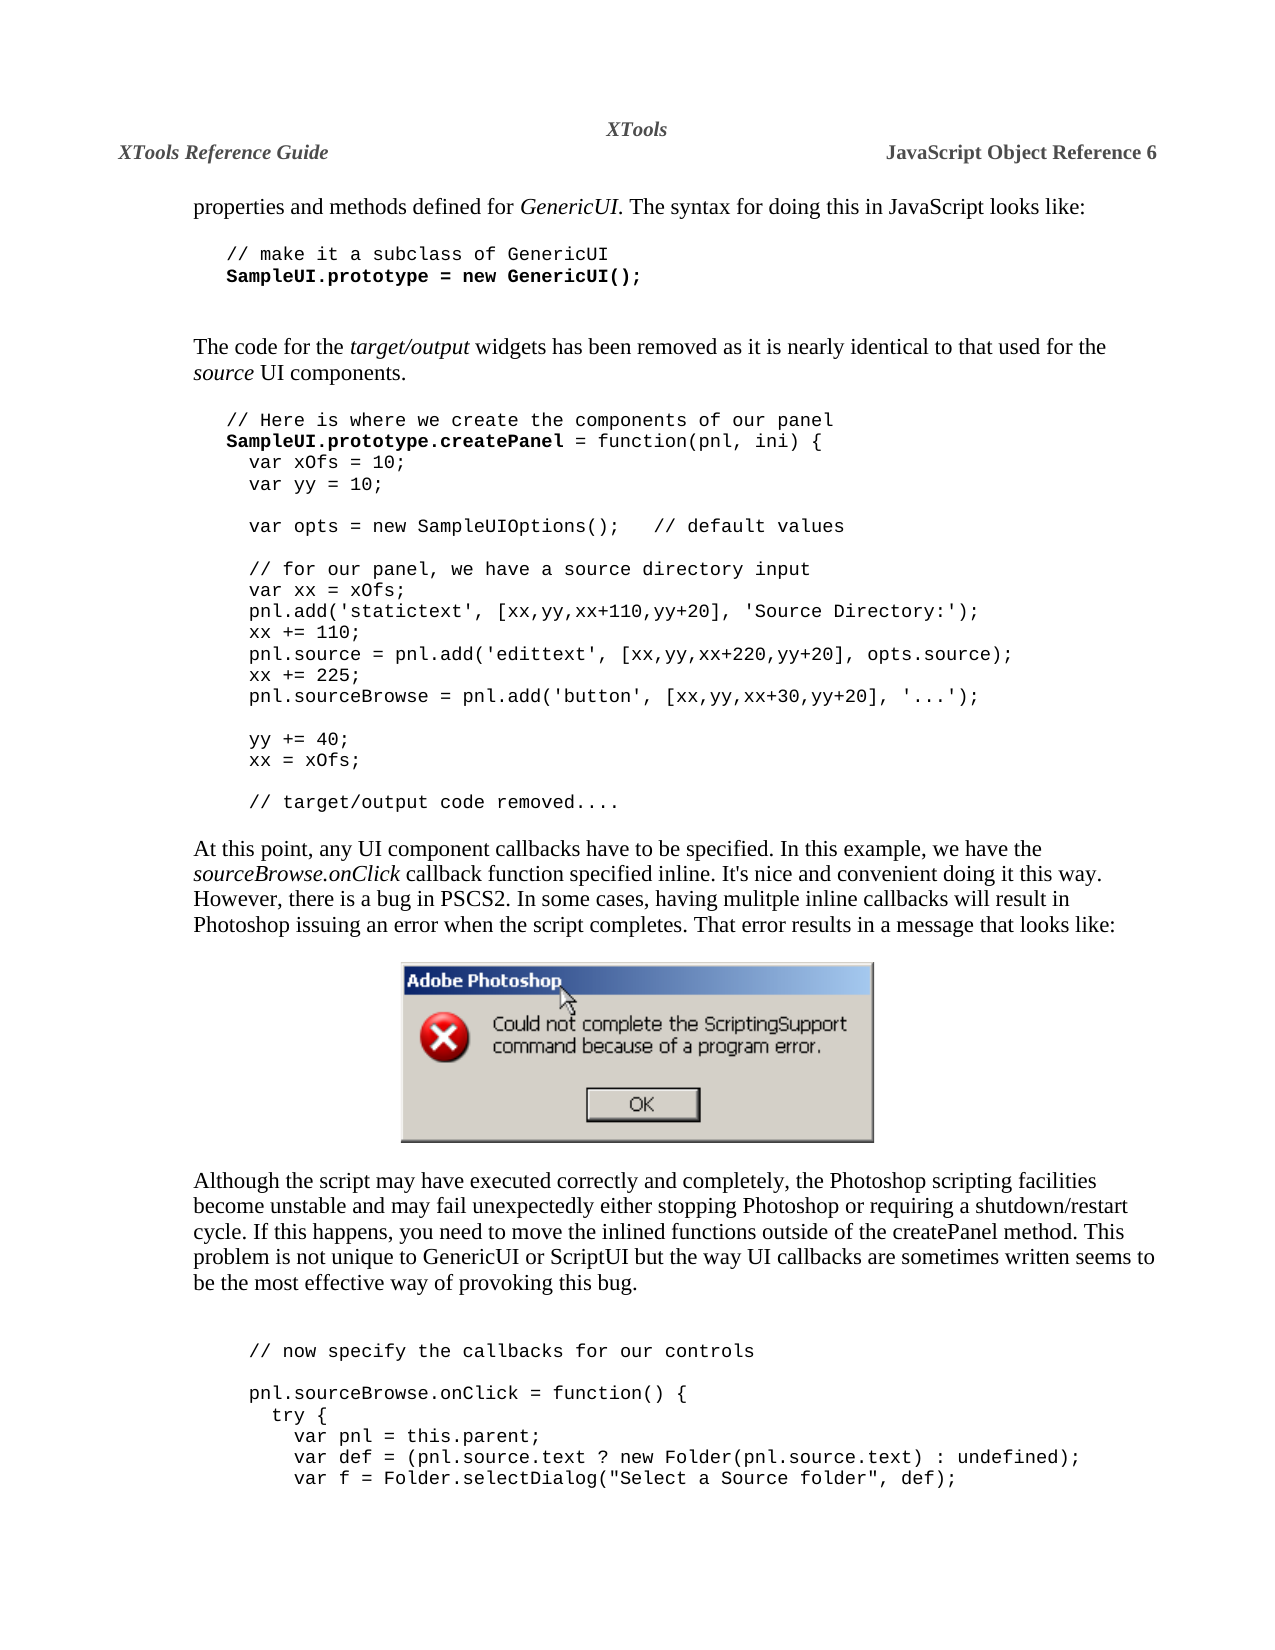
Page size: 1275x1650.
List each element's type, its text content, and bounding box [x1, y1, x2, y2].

text // target/output code removed.... [226, 793, 1157, 814]
text // for our panel, we have a source directory input [226, 559, 1157, 581]
text var xx = xOfs; [226, 581, 1157, 602]
text pnl.add('statictext', [xx,yy,xx+110,yy+20], 'Source Directory:'); [226, 602, 1157, 623]
text Although the script may have executed correctly and completely, the Photoshop scripting facilities become unstable and may fail unexpectedly either stopping Photoshop or requiring a shutdown/restart cycle. If this happens, you need to move the inlined functions outside of the createPanel method. This problem is not unique to GenericUI or ScriptUI but the way UI callbacks are sometimes written seems to be the most effective way of provoking this bug. [193, 1168, 1157, 1295]
text pnl.sourceBrowse.onClick = function() { [226, 1384, 1157, 1405]
text properties and methods defined for GenericUI. The syntax for doing this in JavaScript looks like: [193, 194, 1157, 219]
text xx = xOfs; [226, 751, 1157, 772]
text var yy = 10; [226, 474, 1157, 496]
text SampleUI.prototype.createPanel = function(pnl, ini) { [226, 432, 1157, 453]
text // Here is where we create the components of our panel [226, 411, 1157, 432]
text var opts = new SampleUIOptions(); // default values [226, 517, 1157, 538]
text // make it a subclass of GenericUI [226, 245, 1157, 266]
text xx += 225; [226, 666, 1157, 687]
text var pnl = this.parent; [226, 1427, 1157, 1448]
text yy += 40; [226, 729, 1157, 751]
text The code for the target/output widgets has been removed as it is nearly identical to that used for the source UI components. [193, 334, 1157, 385]
text At this point, any UI component callbacks have to be specified. In this example, we have the sourceBrowse.onClick callback function specified inline. It's nice and convenient doing it this way. However, there is a bug in PSCS2. In some cases, having mulitple inline callbacks will result in Photoshop issuing an error when the script completes. That error results in a message that looks like: [193, 836, 1157, 937]
text var xOfs = 10; [226, 453, 1157, 474]
text var f = Folder.selectDialog("Select a Source folder", def); [226, 1469, 1157, 1490]
text SampleUI.prototype = new GenericUI(); [226, 266, 1157, 288]
text xx += 110; [226, 623, 1157, 644]
text pnl.source = pnl.add('edittext', [xx,yy,xx+220,yy+20], opts.source); [226, 644, 1157, 666]
text try { [226, 1405, 1157, 1427]
text var def = (pnl.source.text ? new Folder(pnl.source.text) : undefined); [226, 1448, 1157, 1469]
text // now specify the callbacks for our controls [226, 1342, 1157, 1363]
text pnl.sourceBrowse = pnl.add('button', [xx,yy,xx+30,yy+20], '...'); [226, 687, 1157, 708]
picture [400, 962, 875, 1143]
